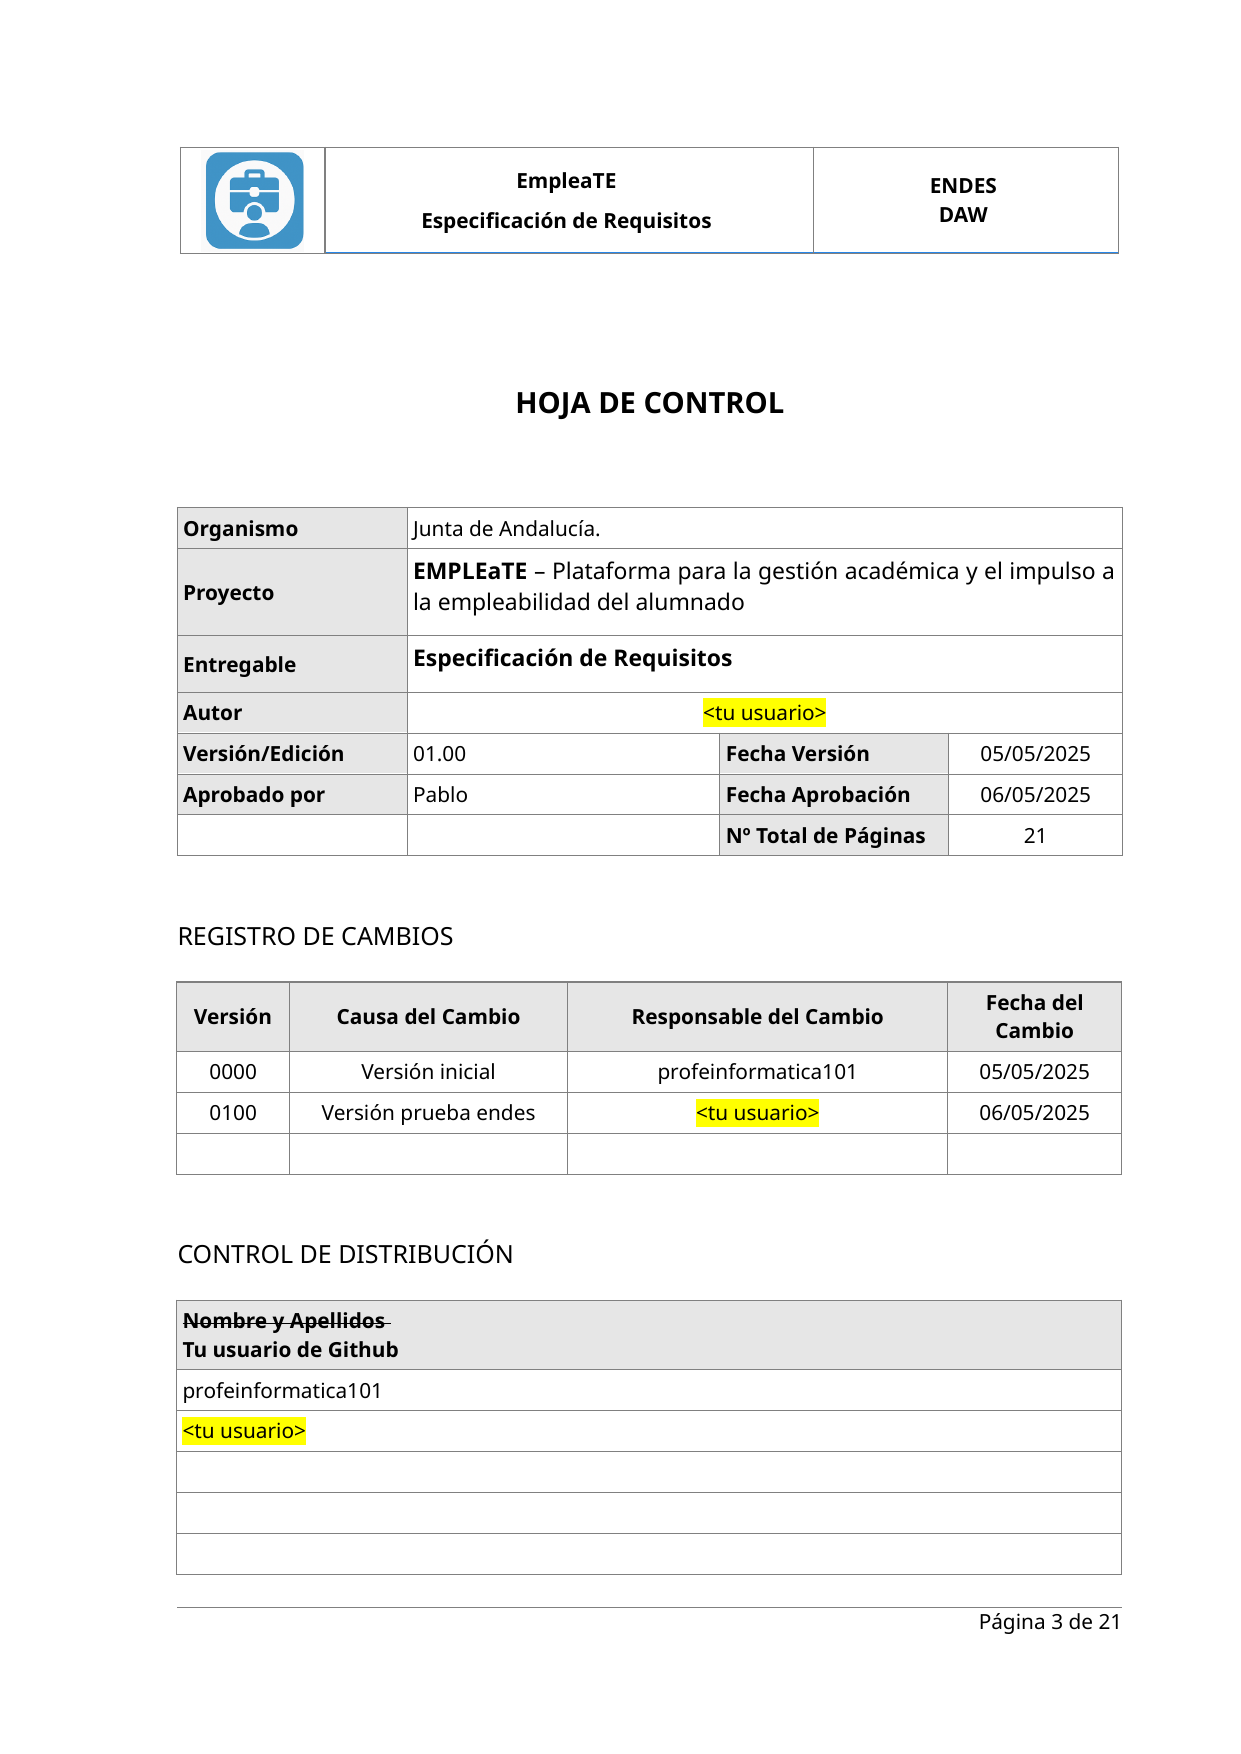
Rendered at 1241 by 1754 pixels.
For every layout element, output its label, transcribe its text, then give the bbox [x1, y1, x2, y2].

table_cell Fecha Aprobación [720, 775, 948, 814]
table_cell 01.00 [408, 734, 719, 773]
table_cell EMPLEaTE – Plataforma para la gestión académica y el impulso a la empleabilidad del alumnado [408, 549, 1122, 635]
table_cell Fecha Versión [720, 734, 948, 773]
table_cell Aprobado por [178, 775, 407, 814]
table_cell Entregable [178, 636, 407, 692]
table_cell 06/05/2025 [948, 1093, 1121, 1133]
table_cell Autor [178, 693, 407, 732]
table_cell <tu usuario> [408, 693, 1122, 732]
table_cell 0100 [177, 1093, 289, 1133]
table_cell 0000 [177, 1052, 289, 1092]
table_header Junta de Andalucía. [408, 508, 1122, 548]
table_cell 05/05/2025 [948, 1052, 1121, 1092]
text REGISTRO DE CAMBIOS [177, 919, 1122, 953]
table_cell [290, 1134, 567, 1173]
table_cell <tu usuario> [568, 1093, 947, 1133]
table_cell Versión inicial [290, 1052, 567, 1092]
table_cell [177, 1134, 289, 1173]
table_header Nombre y Apellidos Tu usuario de Github [177, 1301, 1121, 1369]
table_cell [948, 1134, 1121, 1173]
table_cell Versión prueba endes [290, 1093, 567, 1133]
text HOJA DE CONTROL [177, 382, 1122, 422]
table_cell Nº Total de Páginas [720, 815, 948, 855]
table_cell <tu usuario> [177, 1411, 1121, 1451]
table_cell profeinformatica101 [568, 1052, 947, 1092]
table_cell Proyecto [178, 549, 407, 635]
table_cell 05/05/2025 [949, 734, 1122, 773]
table_cell profeinformatica101 [177, 1370, 1121, 1410]
table_cell [177, 1452, 1121, 1492]
table_cell [177, 1534, 1121, 1574]
table_header Organismo [178, 508, 407, 548]
table_header Versión [177, 983, 289, 1051]
table_cell [178, 815, 407, 855]
table_cell 06/05/2025 [949, 775, 1122, 814]
table_cell 17 [949, 815, 1122, 855]
table_header Fecha del Cambio [948, 983, 1121, 1051]
table_cell Especificación de Requisitos [408, 636, 1122, 692]
table_cell [408, 815, 719, 855]
table_cell [568, 1134, 947, 1173]
table_cell Pablo [408, 775, 719, 814]
text CONTROL DE DISTRIBUCIÓN [177, 1237, 1122, 1271]
picture [201, 150, 304, 252]
table_cell [177, 1493, 1121, 1533]
table_header Responsable del Cambio [568, 983, 947, 1051]
table_cell Versión/Edición [178, 734, 407, 773]
table_header Causa del Cambio [290, 983, 567, 1051]
